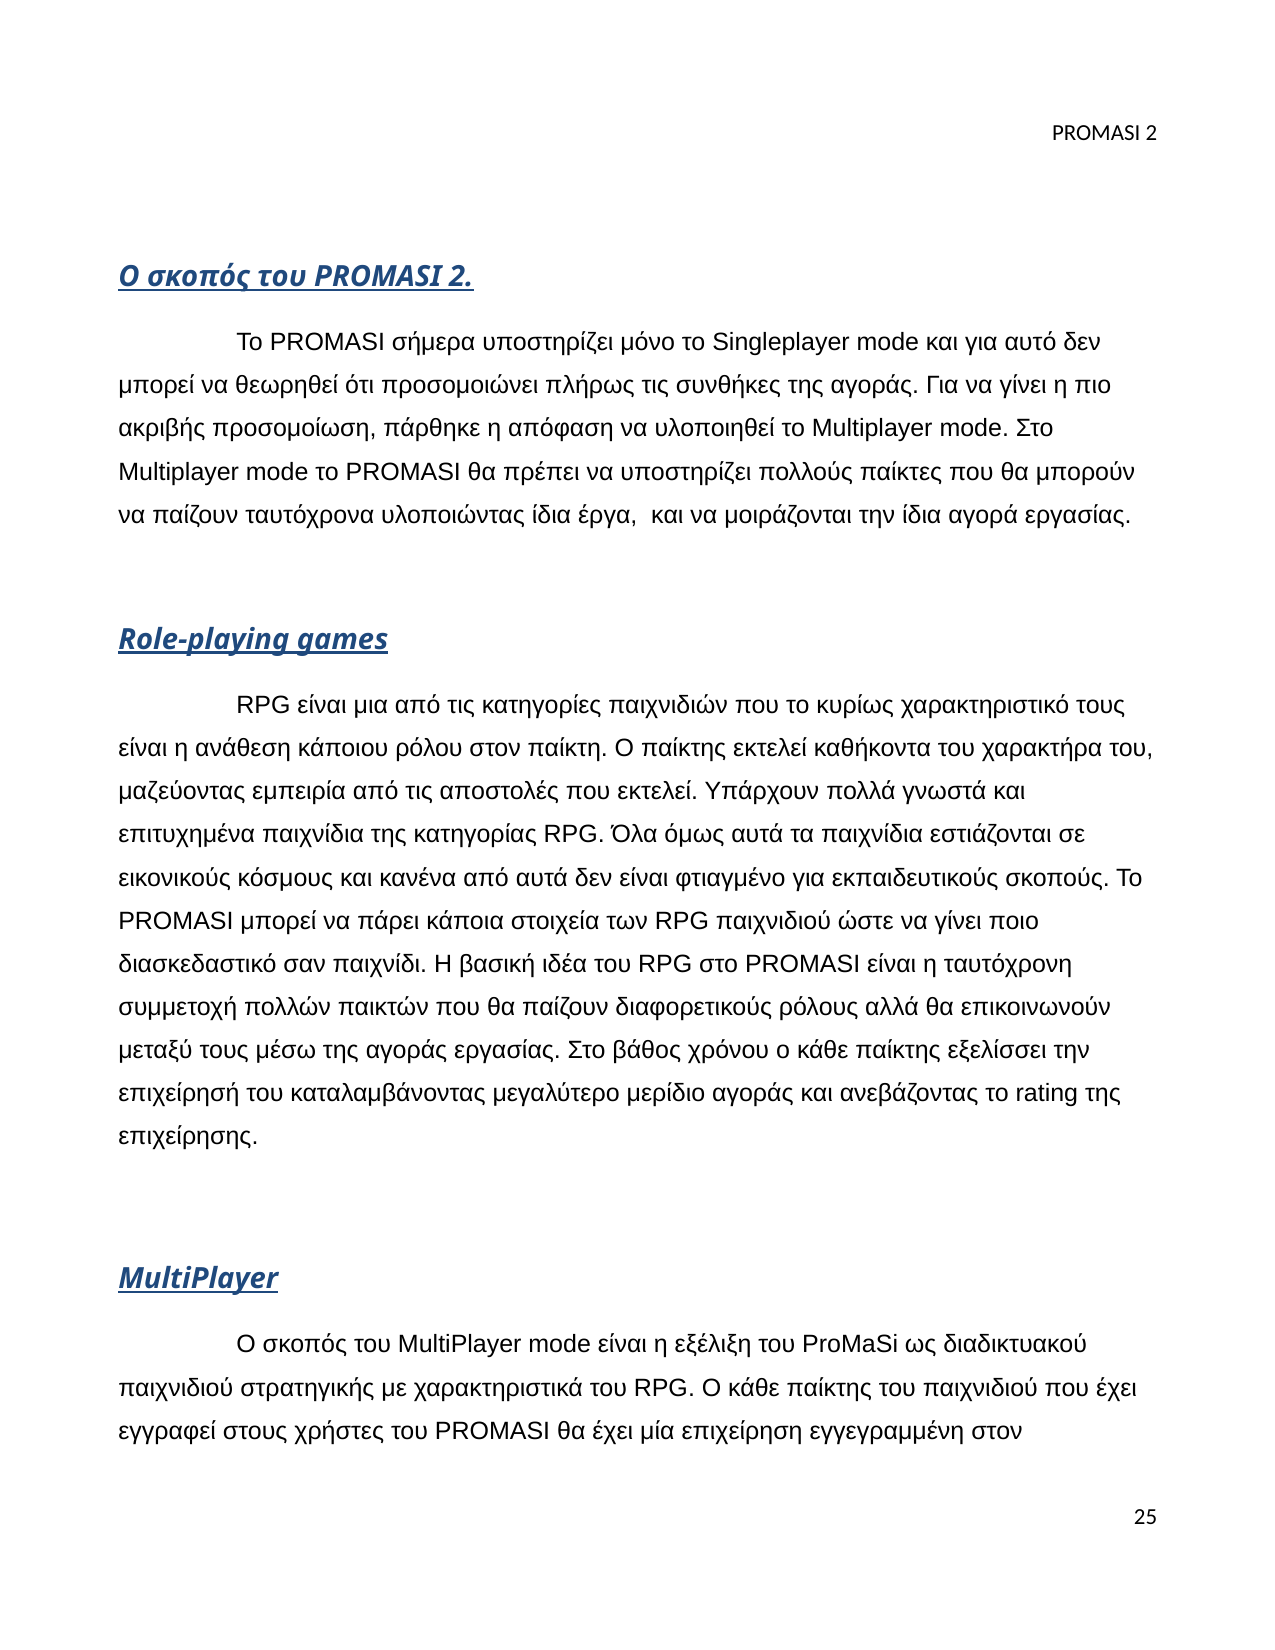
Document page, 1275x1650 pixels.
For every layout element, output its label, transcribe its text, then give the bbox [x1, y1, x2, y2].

subtitle Role-playing games [118, 618, 1157, 658]
text Το PROMASI σήμερα υποστηρίζει μόνο το Singleplayer mode και για αυτό δεν μπορεί να θεωρηθεί ότι προσομοιώνει πλήρως τις συνθήκες της αγοράς. Για να γίνει η πιο ακριβής προσομοίωση, πάρθηκε η απόφαση να υλοποιηθεί το Μultiplayer mode. Στο Μultiplayer mode το PROMASI θα πρέπει να υποστηρίζει πολλούς παίκτες που θα μπορούν να παίζουν ταυτόχρονα υλοποιώντας ίδια έργα, και να μοιράζονται την ίδια αγορά εργασίας. [118, 327, 1157, 528]
text RPG είναι μια από τις κατηγορίες παιχνιδιών που το κυρίως χαρακτηριστικό τους είναι η ανάθεση κάποιου ρόλου στον παίκτη. Ο παίκτης εκτελεί καθήκοντα του χαρακτήρα του, μαζεύοντας εμπειρία από τις αποστολές που εκτελεί. Υπάρχουν πολλά γνωστά και επιτυχημένα παιχνίδια της κατηγορίας RPG. Όλα όμως αυτά τα παιχνίδια εστιάζονται σε εικονικούς κόσμους και κανένα από αυτά δεν είναι φτιαγμένο για εκπαιδευτικούς σκοπούς. Το PROMASI μπορεί να πάρει κάποια στοιχεία των RPG παιχνιδιού ώστε να γίνει ποιο διασκεδαστικό σαν παιχνίδι. Η βασική ιδέα του RPG στο PROMASI είναι η ταυτόχρονη συμμετοχή πολλών παικτών που θα παίζουν διαφορετικούς ρόλους αλλά θα επικοινωνούν μεταξύ τους μέσω της αγοράς εργασίας. Στο βάθος χρόνου ο κάθε παίκτης εξελίσσει την επιχείρησή του καταλαμβάνοντας μεγαλύτερο μερίδιο αγοράς και ανεβάζοντας το rating της επιχείρησης. [118, 690, 1157, 1150]
subtitle Ο σκοπός του PROMASI 2. [118, 255, 1157, 295]
text Ο σκοπός του ΜultiPlayer mode είναι η εξέλιξη του ProMaSi ως διαδικτυακού παιχνιδιού στρατηγικής με χαρακτηριστικά του RPG. Ο κάθε παίκτης του παιχνιδιού που έχει εγγραφεί στους χρήστες του PROMASI θα έχει μία επιχείρηση εγγεγραμμένη στον [118, 1329, 1157, 1444]
subtitle MultiPlayer [118, 1257, 1157, 1297]
